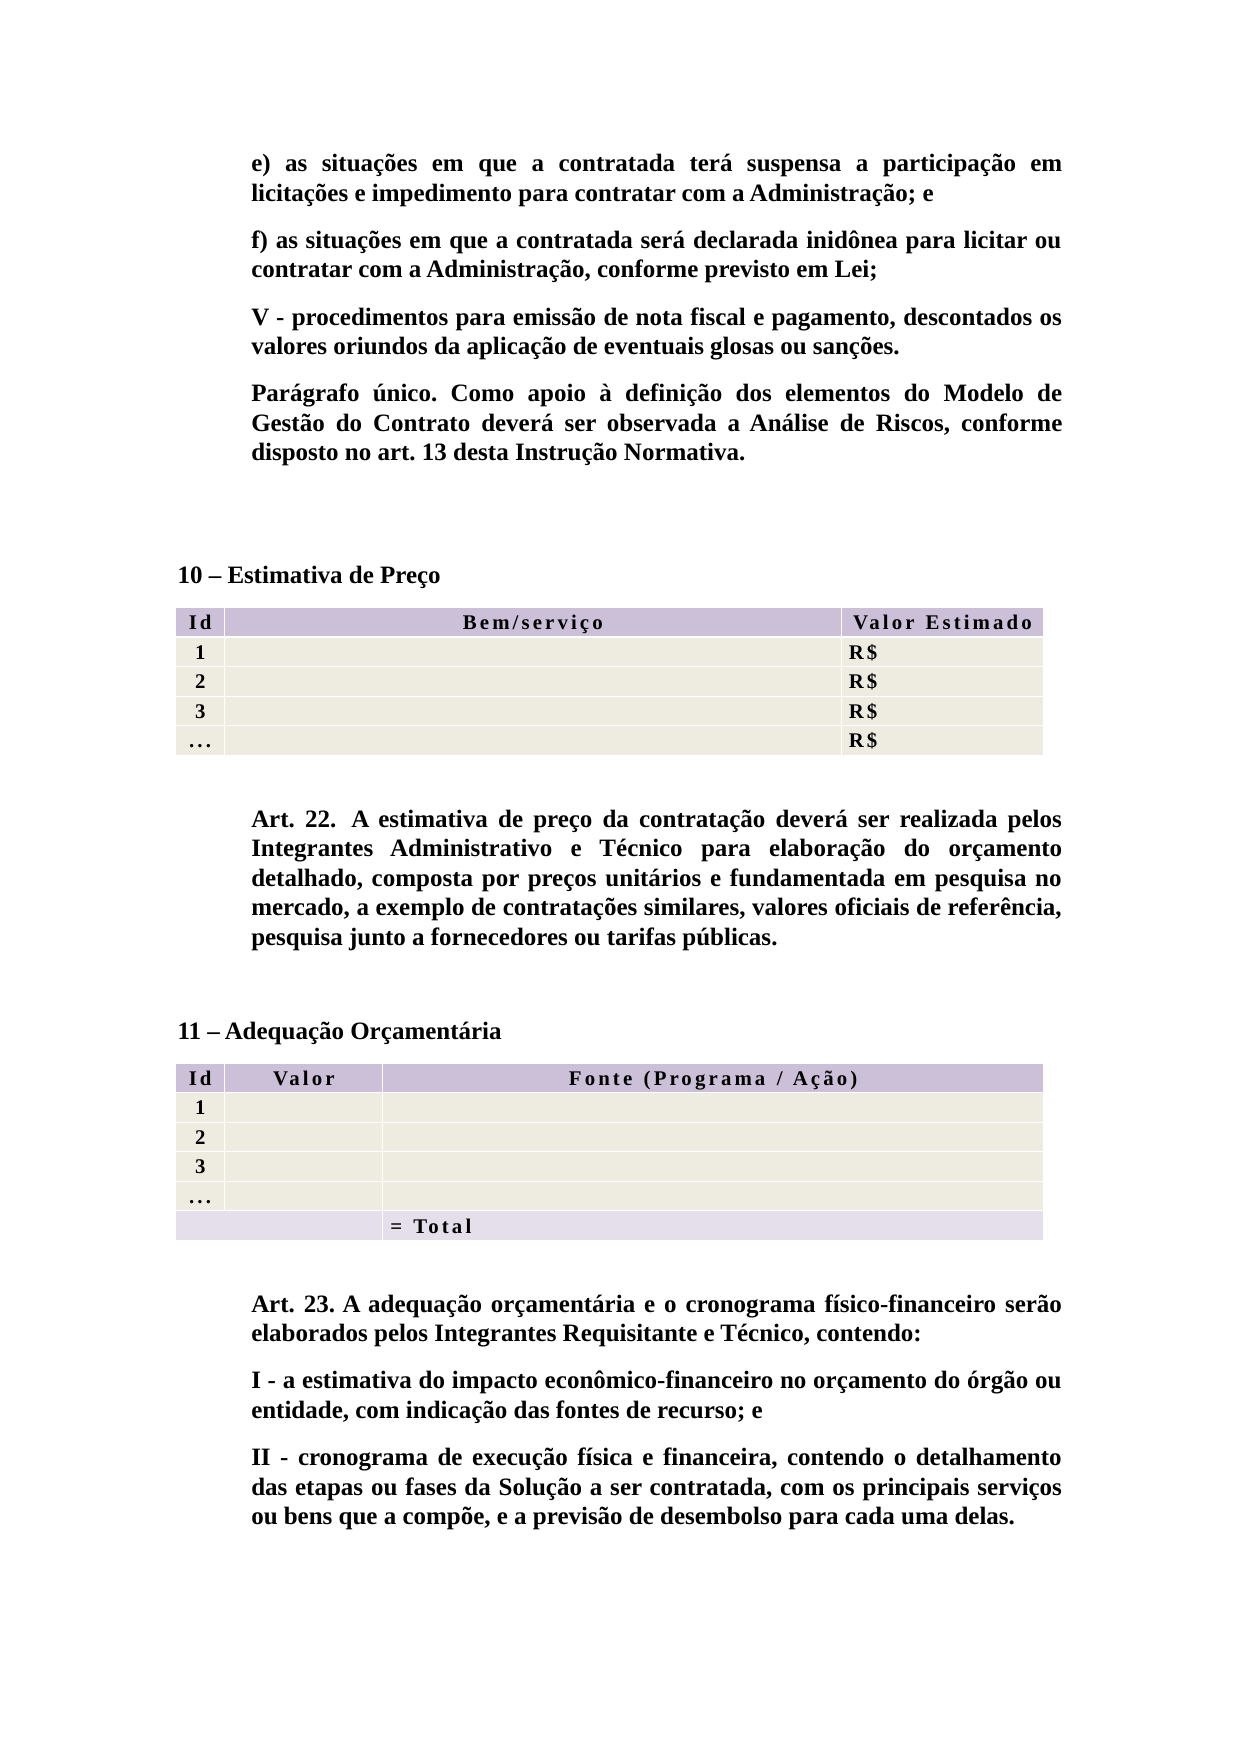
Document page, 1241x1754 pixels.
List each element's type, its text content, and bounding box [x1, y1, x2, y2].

text I - a estimativa do impacto econômico-financeiro no orçamento do órgão ou entidade, com indicação das fontes de recurso; e [251, 1365, 1063, 1424]
text 11 – Adequação Orçamentária [177, 1015, 1063, 1045]
table_cell [225, 1152, 382, 1181]
table_cell 3 [176, 1152, 224, 1181]
table_cell [225, 1093, 382, 1122]
table_cell [225, 1182, 382, 1210]
table_cell 1 [176, 1093, 224, 1122]
table_cell R$ [842, 638, 1043, 666]
table_header Bem/serviço [225, 608, 841, 636]
text Art. 22. A estimativa de preço da contratação deverá ser realizada pelos Integrantes Administrativo e Técnico para elaboração do orçamento detalhado, composta por preços unitários e fundamentada em pesquisa no mercado, a exemplo de contratações similares, valores oficiais de referência, pesquisa junto a fornecedores ou tarifas públicas. [251, 803, 1063, 950]
table_header Id [176, 1064, 224, 1092]
text 10 – Estimativa de Preço [177, 560, 1063, 589]
table_header Valor Estimado [842, 608, 1043, 636]
table_cell 2 [176, 1123, 224, 1151]
table_cell [225, 1123, 382, 1151]
table_cell = Total [383, 1211, 1043, 1240]
text Parágrafo único. Como apoio à definição dos elementos do Modelo de Gestão do Contrato deverá ser observada a Análise de Riscos, conforme disposto no art. 13 desta Instrução Normativa. [251, 378, 1063, 466]
table_cell 2 [176, 667, 224, 696]
table_header Valor [225, 1064, 382, 1092]
table_cell [383, 1182, 1043, 1210]
table_cell [383, 1093, 1043, 1122]
table_cell R$ [842, 697, 1043, 725]
table_header Id [176, 608, 224, 636]
table_cell R$ [842, 726, 1043, 755]
table_cell 3 [176, 697, 224, 725]
text e) as situações em que a contratada terá suspensa a participação em licitações e impedimento para contratar com a Administração; e [251, 148, 1063, 207]
text Art. 23. A adequação orçamentária e o cronograma físico-financeiro serão elaborados pelos Integrantes Requisitante e Técnico, contendo: [251, 1288, 1063, 1347]
table_cell [225, 638, 841, 666]
table_cell ... [176, 1182, 224, 1210]
text V - procedimentos para emissão de nota fiscal e pagamento, descontados os valores oriundos da aplicação de eventuais glosas ou sanções. [251, 301, 1063, 360]
text f) as situações em que a contratada será declarada inidônea para licitar ou contratar com a Administração, conforme previsto em Lei; [251, 224, 1063, 283]
table_cell R$ [842, 667, 1043, 696]
table_header Fonte (Programa / Ação) [383, 1064, 1043, 1092]
table_cell [225, 726, 841, 755]
table_cell ... [176, 726, 224, 755]
table_cell [176, 1211, 382, 1240]
table_cell [383, 1123, 1043, 1151]
table_cell 1 [176, 638, 224, 666]
text II - cronograma de execução física e financeira, contendo o detalhamento das etapas ou fases da Solução a ser contratada, com os principais serviços ou bens que a compõe, e a previsão de desembolso para cada uma delas. [251, 1442, 1063, 1530]
table_cell [225, 697, 841, 725]
table_cell [225, 667, 841, 696]
table_cell [383, 1152, 1043, 1181]
